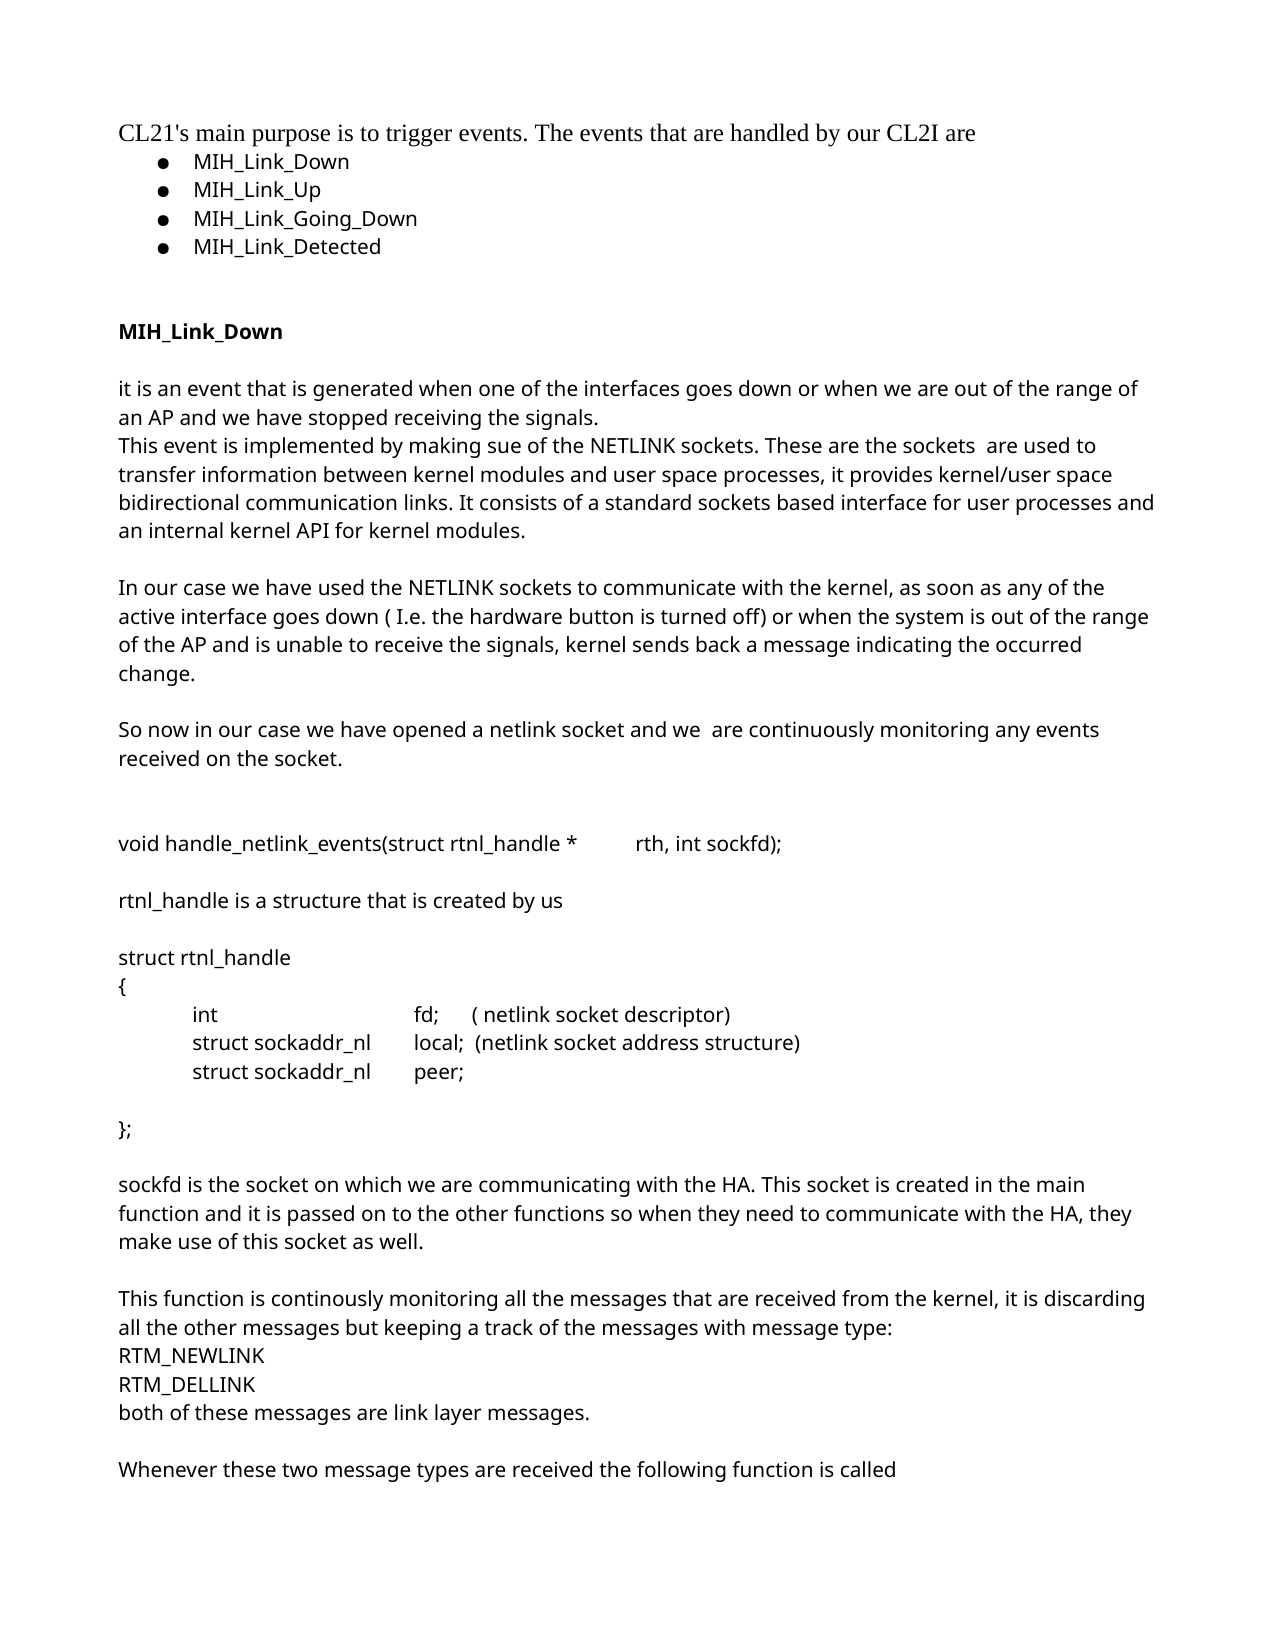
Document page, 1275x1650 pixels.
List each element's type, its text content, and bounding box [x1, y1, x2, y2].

text This function is continously monitoring all the messages that are received from the kernel, it is discarding all the other messages but keeping a track of the messages with message type: [118, 1284, 1157, 1341]
text sockfd is the socket on which we are communicating with the HA. This socket is created in the main function and it is passed on to the other functions so when they need to communicate with the HA, they make use of this socket as well. [118, 1171, 1157, 1256]
text void handle_netlink_events(struct rtnl_handle * rth, int sockfd); [118, 829, 1157, 858]
text struct rtnl_handle [118, 943, 1157, 972]
list MIH_Link_Going_Down [156, 204, 1157, 232]
text rtnl_handle is a structure that is created by us [118, 886, 1157, 915]
text In our case we have used the NETLINK sockets to communicate with the kernel, as soon as any of the active interface goes down ( I.e. the hardware button is turned off) or when the system is out of the range of the AP and is unable to receive the signals, kernel sends back a message indicating the occurred change. [118, 573, 1157, 687]
text MIH_Link_Down [118, 317, 1157, 346]
list MIH_Link_Up [156, 175, 1157, 204]
text Whenever these two message types are received the following function is called [118, 1455, 1157, 1483]
text CL21's main purpose is to trigger events. The events that are handled by our CL2I are [118, 118, 1157, 147]
list MIH_Link_Down [156, 147, 1157, 175]
text struct sockaddr_nl peer; [118, 1057, 1157, 1085]
text { [118, 972, 1157, 1000]
text RTM_DELLINK [118, 1370, 1157, 1398]
text This event is implemented by making sue of the NETLINK sockets. These are the sockets are used to transfer information between kernel modules and user space processes, it provides kernel/user space bidirectional communication links. It consists of a standard sockets based interface for user processes and an internal kernel API for kernel modules. [118, 431, 1157, 545]
text RTM_NEWLINK [118, 1341, 1157, 1370]
text }; [118, 1114, 1157, 1142]
text So now in our case we have opened a netlink socket and we are continuously monitoring any events received on the socket. [118, 716, 1157, 772]
text both of these messages are link layer messages. [118, 1398, 1157, 1427]
text it is an event that is generated when one of the interfaces goes down or when we are out of the range of an AP and we have stopped receiving the signals. [118, 374, 1157, 431]
text int fd; ( netlink socket descriptor) [118, 1000, 1157, 1028]
text struct sockaddr_nl local; (netlink socket address structure) [118, 1028, 1157, 1057]
list MIH_Link_Detected [156, 232, 1157, 261]
